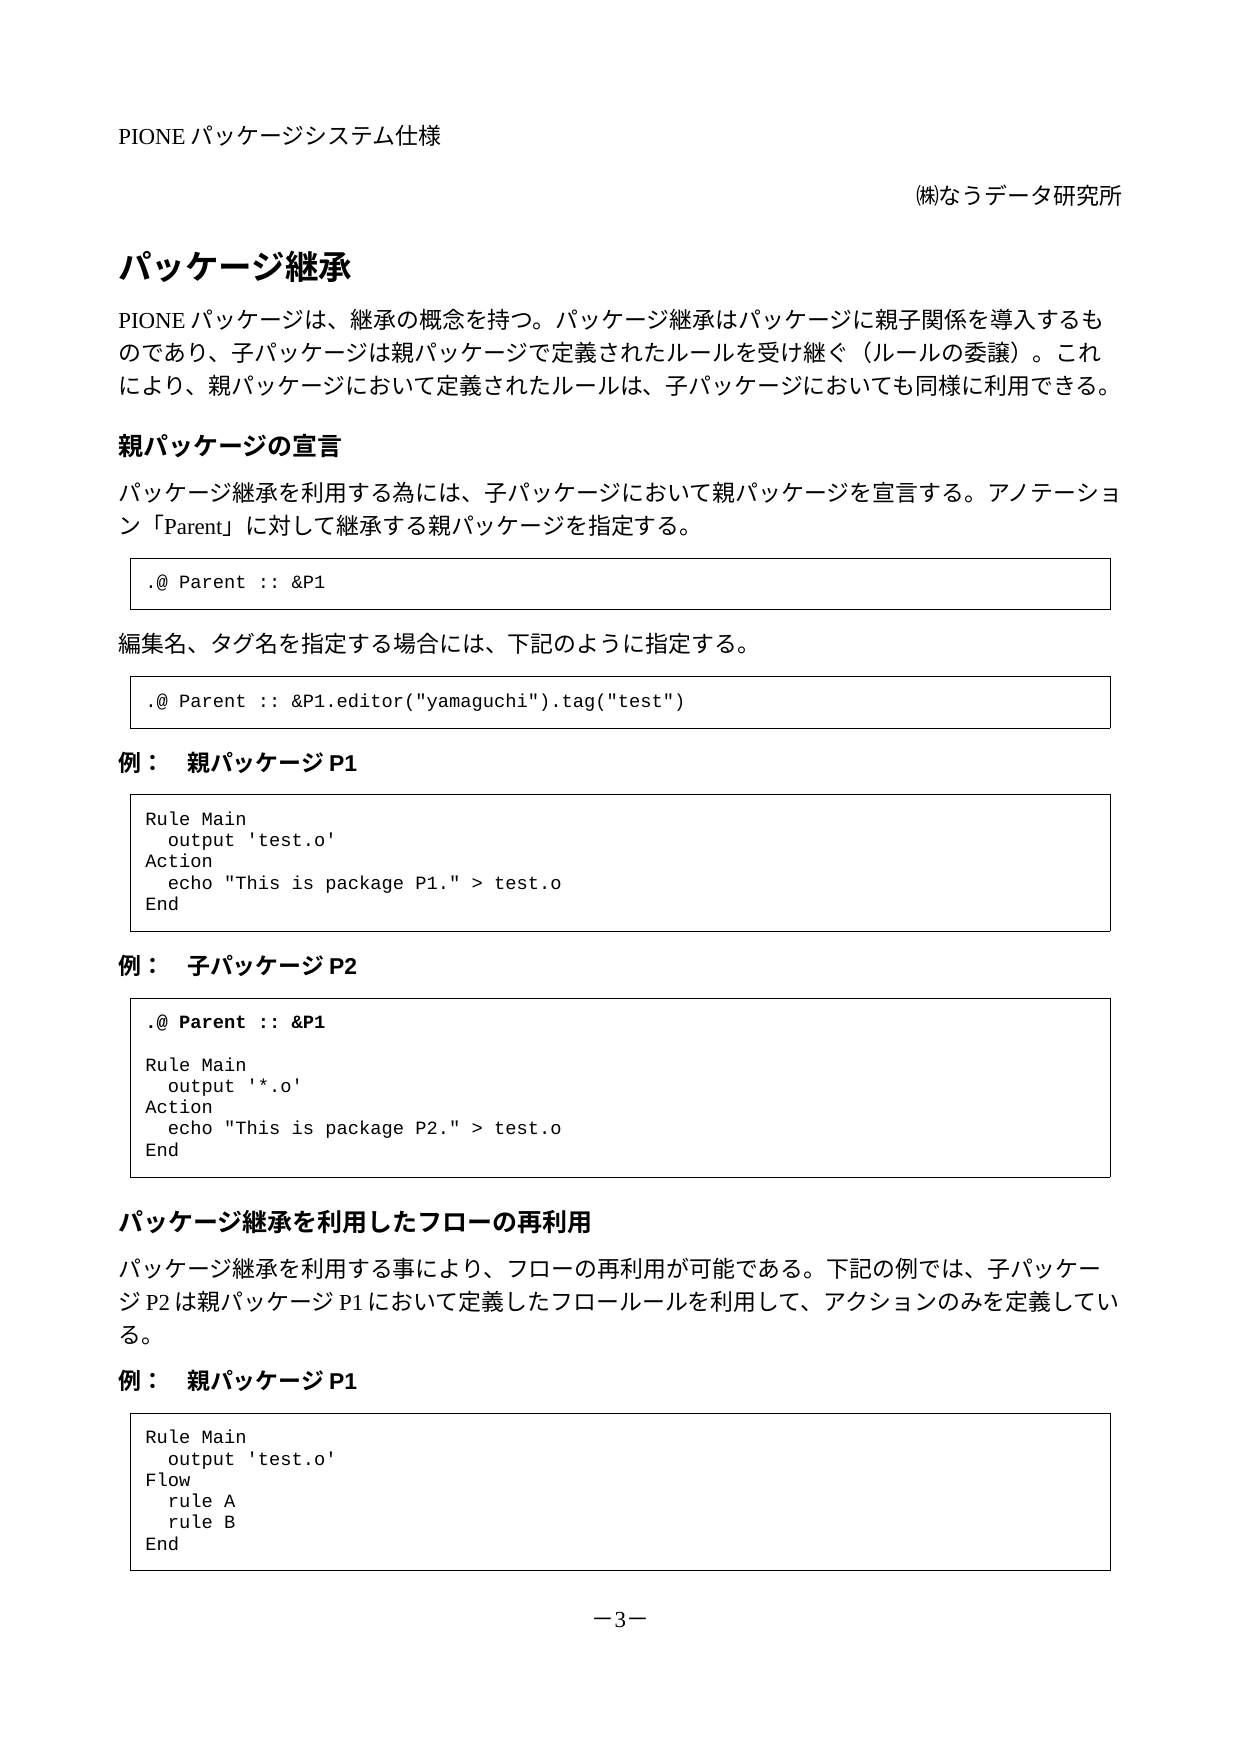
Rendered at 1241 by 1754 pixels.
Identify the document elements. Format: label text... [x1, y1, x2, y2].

subtitle 親パッケージの宣言 [118, 426, 1122, 462]
text Rule Main output 'test.o' Flow rule A rule B End [131, 1414, 1110, 1570]
text .@ Parent :: &P1.editor("yamaguchi").tag("test") [131, 677, 1110, 728]
subtitle パッケージ継承 [118, 240, 1122, 289]
text echo "This is package P1." > test.o End [131, 858, 1110, 931]
text .@ Parent :: &P1 [131, 559, 1110, 609]
subtitle 例： 親パッケージP1 [118, 1363, 1122, 1396]
text Rule Main output 'test.o' Action [131, 795, 1110, 858]
text .@ Parent :: &P1 Rule Main output '*.o' Action [131, 999, 1110, 1104]
text echo "This is package P2." > test.o End [131, 1104, 1110, 1177]
text PIONEパッケージは、継承の概念を持つ。パッケージ継承はパッケージに親子関係を導入するものであり、子パッケージは親パッケージで定義されたルールを受け継ぐ（ルールの委譲）。これにより、親パッケージにおいて定義されたルールは、子パッケージにおいても同様に利用できる。 [118, 301, 1122, 401]
text 編集名、タグ名を指定する場合には、下記のように指定する。 [118, 626, 1122, 659]
text パッケージ継承を利用する為には、子パッケージにおいて親パッケージを宣言する。アノテーション「Parent」に対して継承する親パッケージを指定する。 [118, 475, 1122, 541]
subtitle 例： 子パッケージP2 [118, 948, 1122, 981]
subtitle パッケージ継承を利用したフローの再利用 [118, 1202, 1122, 1238]
text パッケージ継承を利用する事により、フローの再利用が可能である。下記の例では、子パッケージP2は親パッケージP1において定義したフロールールを利用して、アクションのみを定義している。 [118, 1251, 1122, 1350]
subtitle 例： 親パッケージP1 [118, 744, 1122, 778]
